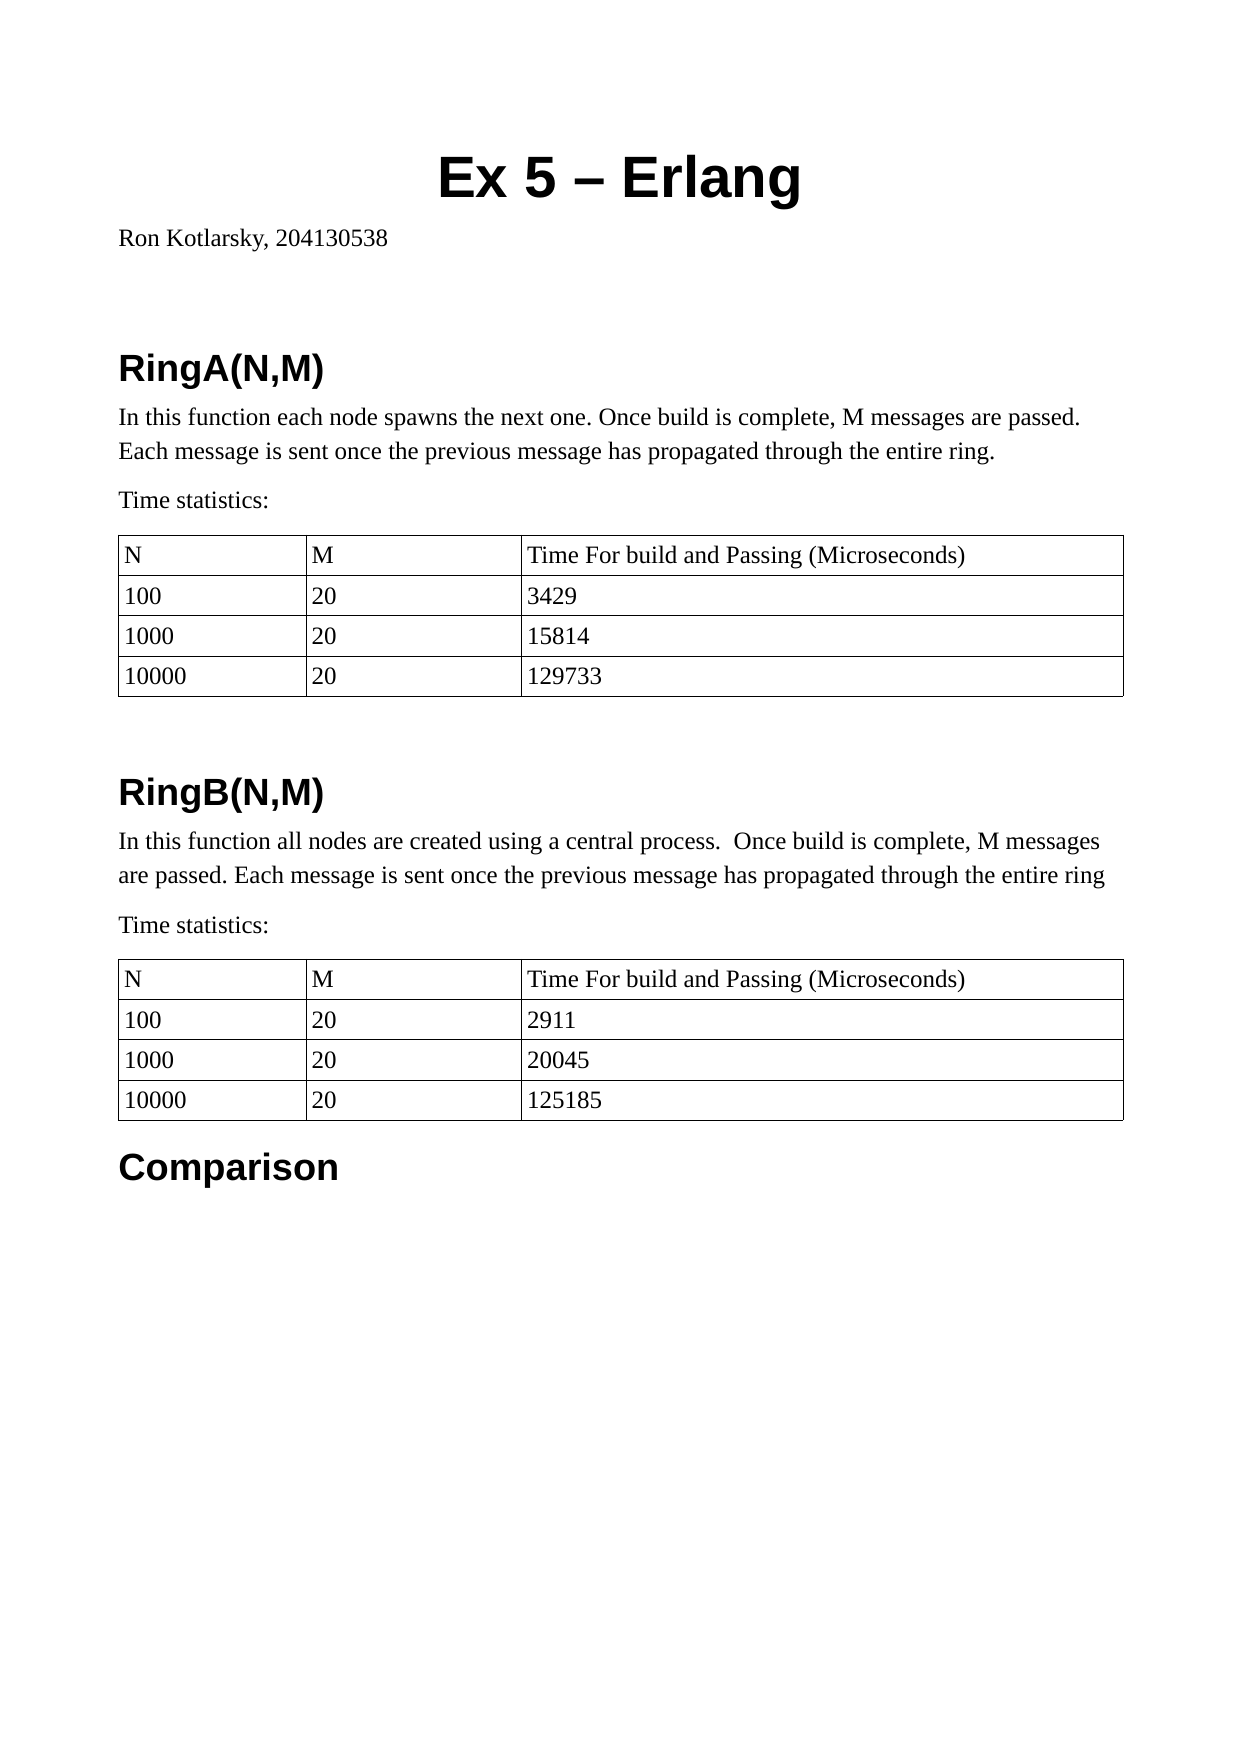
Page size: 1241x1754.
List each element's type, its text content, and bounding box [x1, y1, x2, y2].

text In this function each node spawns the next one. Once build is complete, M messages are passed. Each message is sent once the previous message has propagated through the entire ring. [118, 402, 1122, 465]
table_header N [119, 960, 306, 999]
table_cell 20045 [522, 1040, 1123, 1080]
table_header N [119, 536, 306, 575]
table_cell 129733 [522, 657, 1123, 696]
text Time statistics: [118, 910, 1122, 938]
table_cell 125185 [522, 1081, 1123, 1120]
text Time statistics: [118, 486, 1122, 514]
table_header M [307, 960, 521, 999]
table_cell 1000 [119, 1040, 306, 1080]
table_cell 20 [307, 657, 521, 696]
table_cell 100 [119, 1000, 306, 1039]
table_cell 20 [307, 616, 521, 656]
table_cell 100 [119, 576, 306, 615]
table_cell 20 [307, 576, 521, 615]
table_header Time For build and Passing (Microseconds) [522, 536, 1123, 575]
table_header M [307, 536, 521, 575]
table_cell 1000 [119, 616, 306, 656]
table_cell 10000 [119, 657, 306, 696]
table_cell 20 [307, 1081, 521, 1120]
subtitle RingA(N,M) [118, 346, 1122, 389]
table_cell 10000 [119, 1081, 306, 1120]
subtitle RingB(N,M) [118, 770, 1122, 814]
table_cell 3429 [522, 576, 1123, 615]
subtitle Comparison [118, 1145, 1122, 1189]
table_header Time For build and Passing (Microseconds) [522, 960, 1123, 999]
text Ron Kotlarsky, 204130538 [118, 223, 1122, 251]
table_cell 20 [307, 1000, 521, 1039]
table_cell 20 [307, 1040, 521, 1080]
title Ex 5 – Erlang [118, 143, 1122, 210]
table_cell 15814 [522, 616, 1123, 656]
text In this function all nodes are created using a central process. Once build is complete, M messages are passed. Each message is sent once the previous message has propagated through the entire ring [118, 826, 1122, 889]
table_cell 2911 [522, 1000, 1123, 1039]
